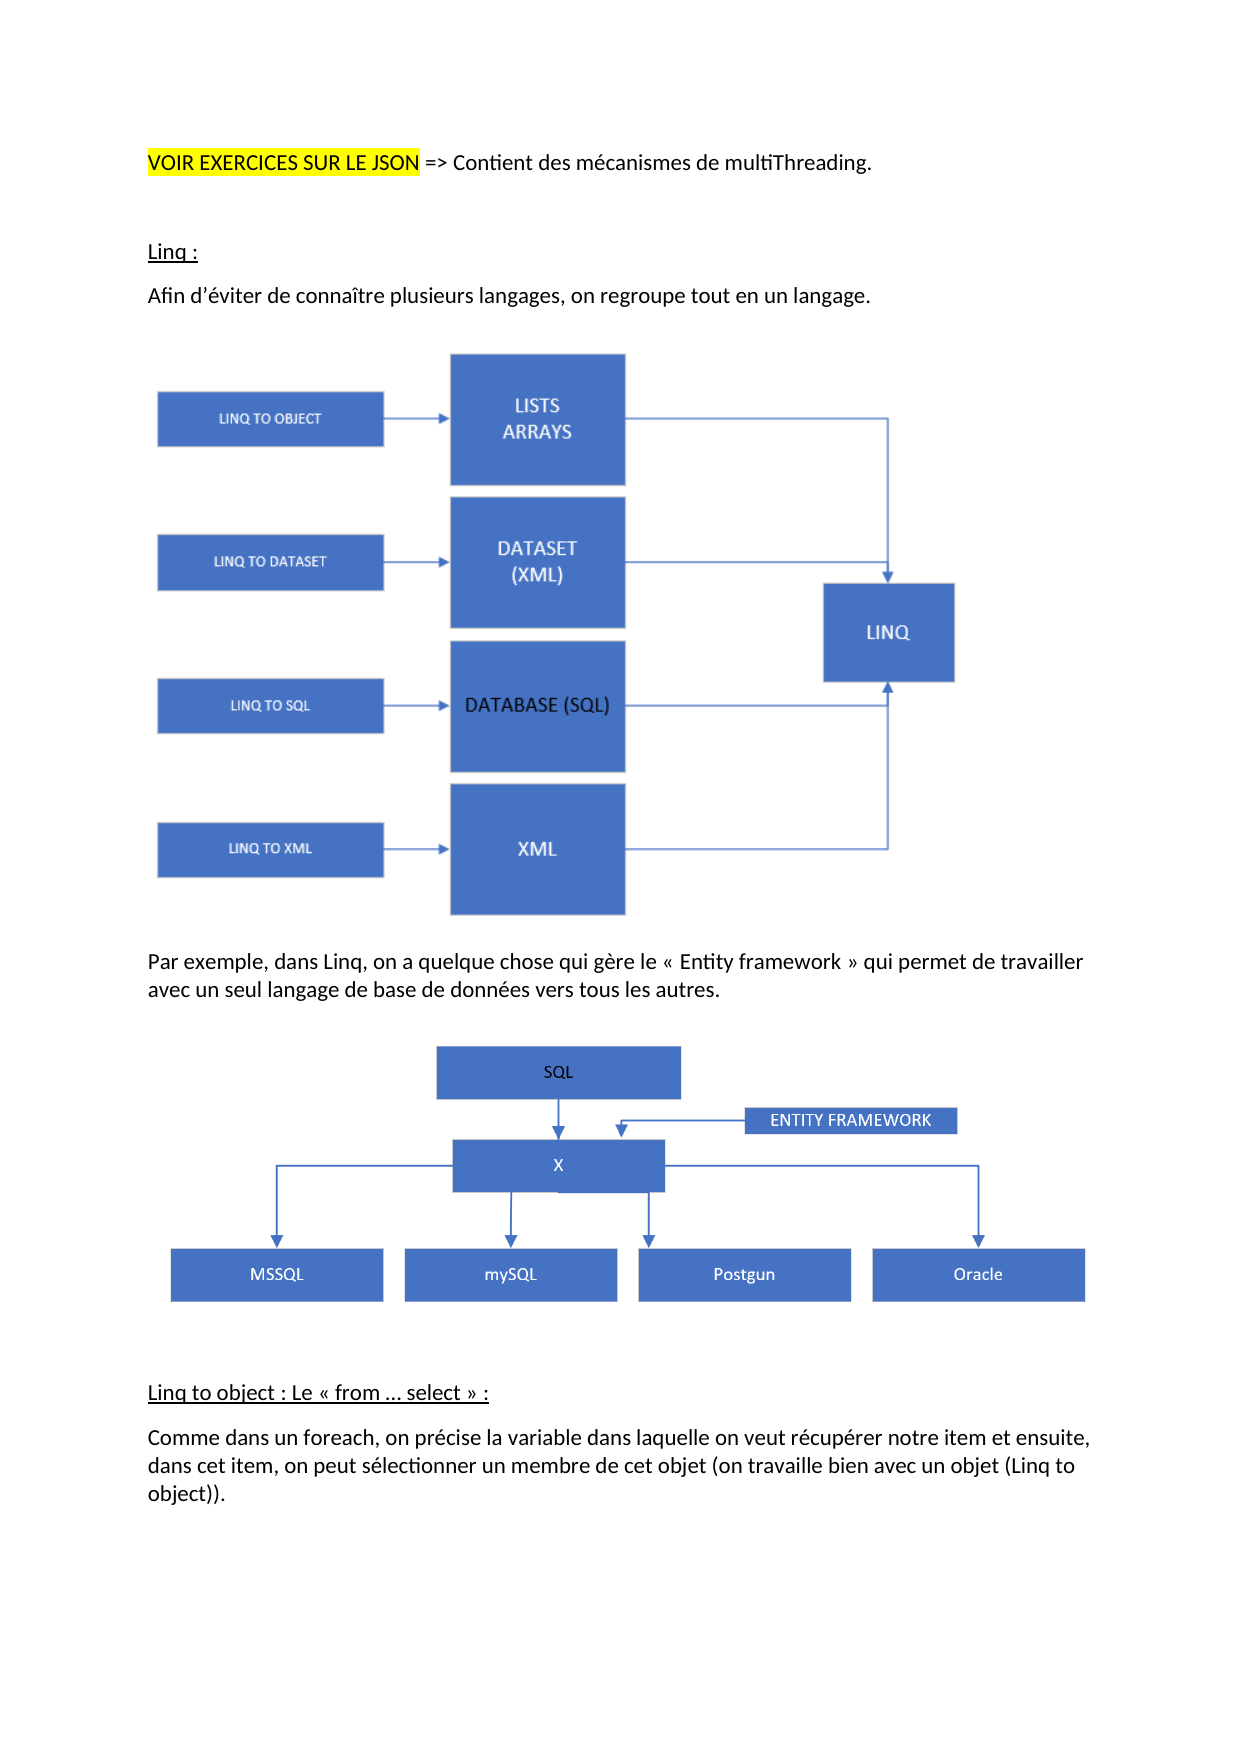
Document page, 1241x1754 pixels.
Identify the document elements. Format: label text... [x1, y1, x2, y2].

text Par exemple, dans Linq, on a quelque chose qui gère le « Entity framework » qui permet de travailler avec un seul langage de base de données vers tous les autres. [148, 947, 1093, 1003]
text Linq : [148, 237, 1093, 265]
text Afin d’éviter de connaître plusieurs langages, on regroupe tout en un langage. [148, 282, 1093, 310]
text VOIR EXERCICES SUR LE JSON => Contient des mécanismes de multiThreading. [148, 148, 1093, 176]
text Comme dans un foreach, on précise la variable dans laquelle on veut récupérer notre item et ensuite, dans cet item, on peut sélectionner un membre de cet objet (on travaille bien avec un objet (Linq to object)). [148, 1423, 1093, 1507]
text Linq to object : Le « from … select » : [148, 1378, 1093, 1406]
